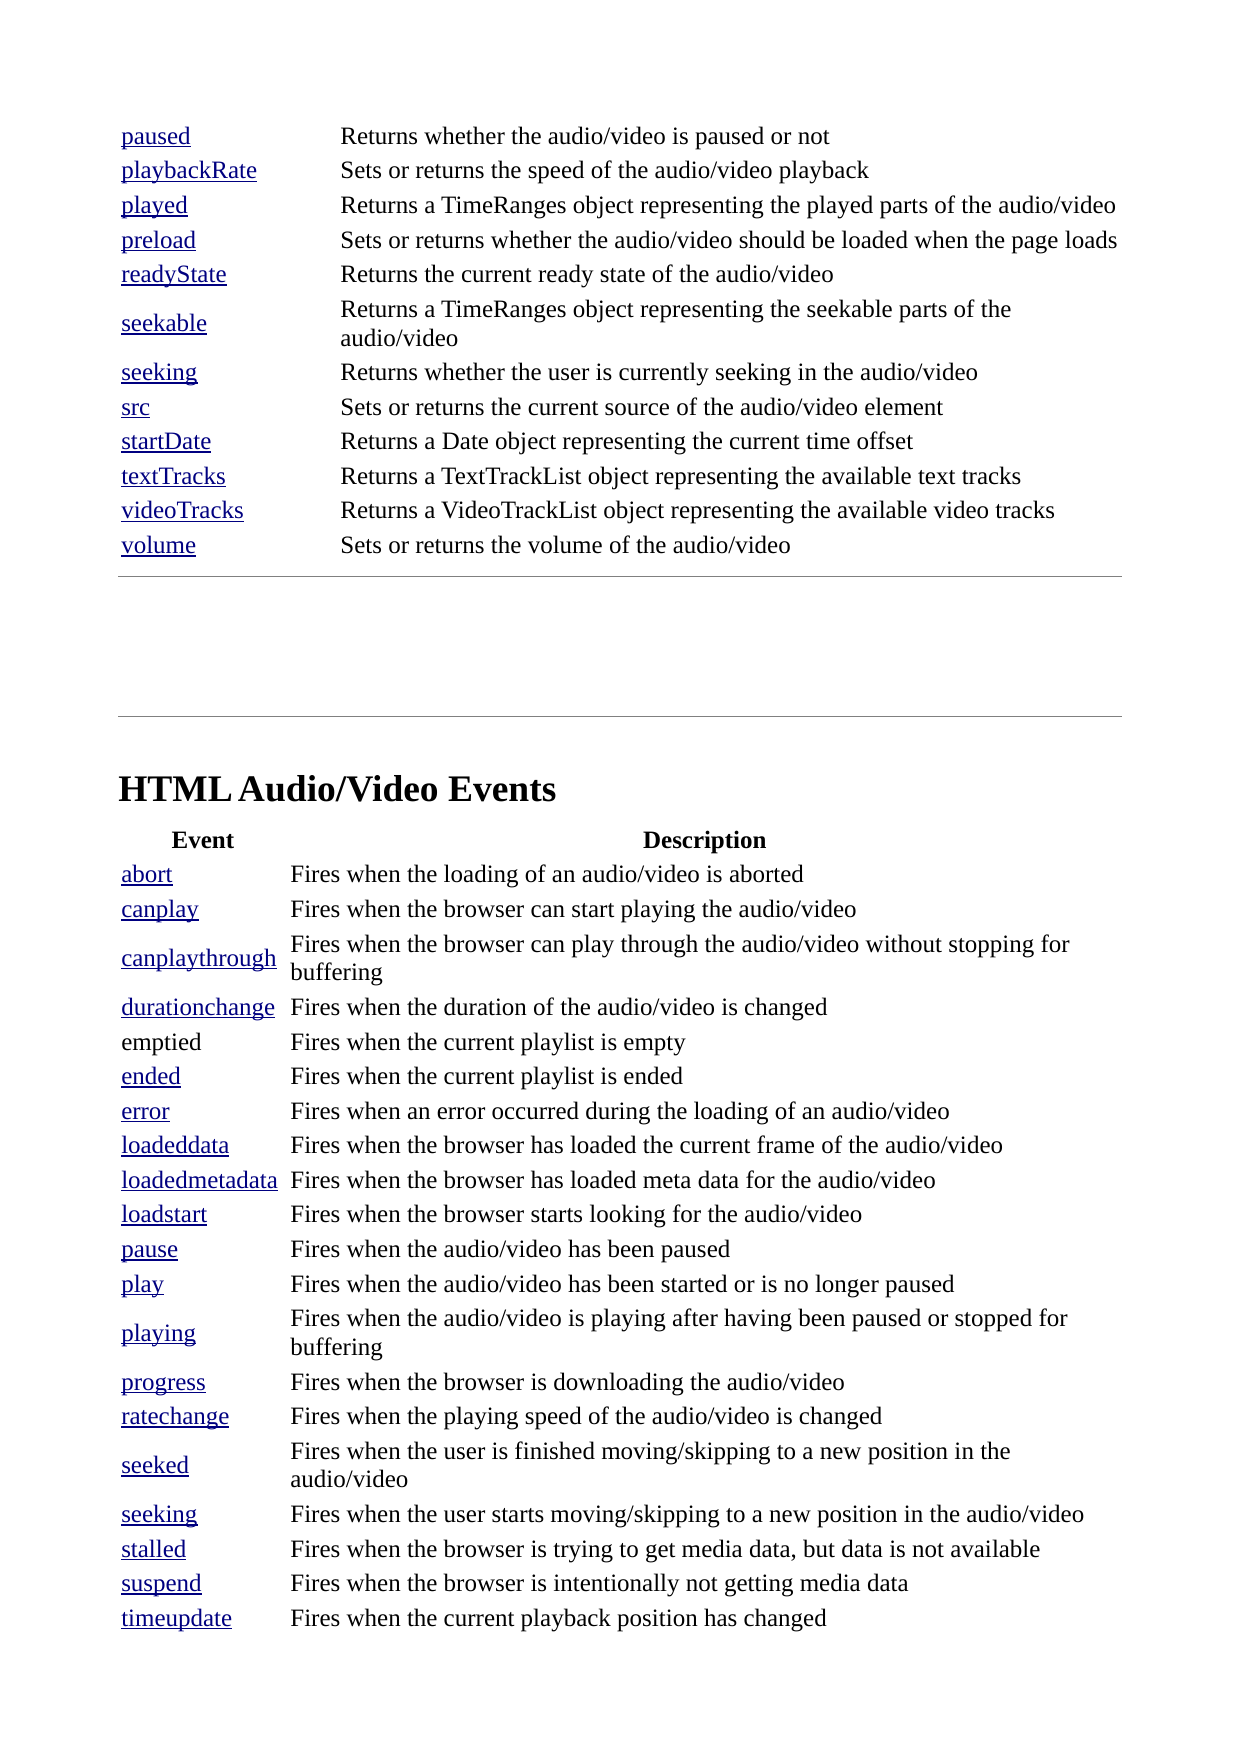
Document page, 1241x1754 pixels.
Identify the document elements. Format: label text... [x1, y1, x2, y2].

table_cell progress [118, 1364, 287, 1398]
table_cell Fires when the current playlist is ended [287, 1058, 1122, 1093]
table_cell Sets or returns the volume of the audio/video [337, 527, 1122, 562]
table_cell src [118, 389, 337, 423]
table_cell play [118, 1266, 287, 1300]
table_cell Returns a TimeRanges object representing the played parts of the audio/video [337, 187, 1122, 222]
table_cell canplay [118, 891, 287, 926]
table_cell pause [118, 1231, 287, 1266]
table_cell Sets or returns the current source of the audio/video element [337, 389, 1122, 423]
table_cell Fires when the browser can start playing the audio/video [287, 891, 1122, 926]
table_cell emptied [118, 1024, 287, 1058]
table_cell Fires when the browser is trying to get media data, but data is not available [287, 1531, 1122, 1565]
table_cell error [118, 1093, 287, 1127]
table_cell seeking [118, 354, 337, 389]
table_cell readyState [118, 256, 337, 291]
table_cell Fires when the current playback position has changed [287, 1600, 1122, 1634]
table_header Event [118, 822, 287, 857]
table_cell playing [118, 1300, 287, 1364]
table_cell canplaythrough [118, 926, 287, 989]
table_cell ended [118, 1058, 287, 1093]
table_cell Fires when the browser is intentionally not getting media data [287, 1565, 1122, 1600]
table_cell Fires when the browser can play through the audio/video without stopping for buffering [287, 926, 1122, 989]
table_cell stalled [118, 1531, 287, 1565]
table_cell Returns a Date object representing the current time offset [337, 424, 1122, 458]
table_cell abort [118, 857, 287, 891]
table_cell paused [118, 118, 337, 153]
table_cell Returns whether the user is currently seeking in the audio/video [337, 354, 1122, 389]
table_cell seeked [118, 1433, 287, 1496]
table_cell durationchange [118, 989, 287, 1024]
table_cell Fires when an error occurred during the loading of an audio/video [287, 1093, 1122, 1127]
table_cell played [118, 187, 337, 222]
table_cell Returns a TextTrackList object representing the available text tracks [337, 458, 1122, 493]
table_cell loadeddata [118, 1128, 287, 1162]
table_cell startDate [118, 424, 337, 458]
table_cell Fires when the audio/video has been started or is no longer paused [287, 1266, 1122, 1300]
table_cell seeking [118, 1496, 287, 1531]
table_cell Sets or returns the speed of the audio/video playback [337, 153, 1122, 187]
table_cell Fires when the browser has loaded the current frame of the audio/video [287, 1128, 1122, 1162]
table_cell Returns the current ready state of the audio/video [337, 256, 1122, 291]
table_cell ratechange [118, 1398, 287, 1433]
table_cell Fires when the playing speed of the audio/video is changed [287, 1398, 1122, 1433]
table_cell Fires when the audio/video is playing after having been paused or stopped for buffering [287, 1300, 1122, 1364]
table_cell Returns a VideoTrackList object representing the available video tracks [337, 493, 1122, 527]
table_cell volume [118, 527, 337, 562]
table_cell Fires when the loading of an audio/video is aborted [287, 857, 1122, 891]
table_cell suspend [118, 1565, 287, 1600]
table_header Description [287, 822, 1122, 857]
table_cell Fires when the browser starts looking for the audio/video [287, 1197, 1122, 1231]
subtitle HTML Audio/Video Events [118, 766, 1122, 809]
table_cell preload [118, 222, 337, 256]
table_cell Fires when the browser has loaded meta data for the audio/video [287, 1162, 1122, 1197]
table_cell Fires when the user is finished moving/skipping to a new position in the audio/video [287, 1433, 1122, 1496]
table_cell loadedmetadata [118, 1162, 287, 1197]
table_cell Sets or returns whether the audio/video should be loaded when the page loads [337, 222, 1122, 256]
table_cell Returns a TimeRanges object representing the seekable parts of the audio/video [337, 291, 1122, 354]
table_cell videoTracks [118, 493, 337, 527]
table_cell seekable [118, 291, 337, 354]
table_cell timeupdate [118, 1600, 287, 1634]
table_cell Fires when the duration of the audio/video is changed [287, 989, 1122, 1024]
table_cell Fires when the audio/video has been paused [287, 1231, 1122, 1266]
table_cell Fires when the user starts moving/skipping to a new position in the audio/video [287, 1496, 1122, 1531]
table_cell Fires when the current playlist is empty [287, 1024, 1122, 1058]
table_cell loadstart [118, 1197, 287, 1231]
table_cell playbackRate [118, 153, 337, 187]
table_cell textTracks [118, 458, 337, 493]
table_cell Returns whether the audio/video is paused or not [337, 118, 1122, 153]
table_cell Fires when the browser is downloading the audio/video [287, 1364, 1122, 1398]
